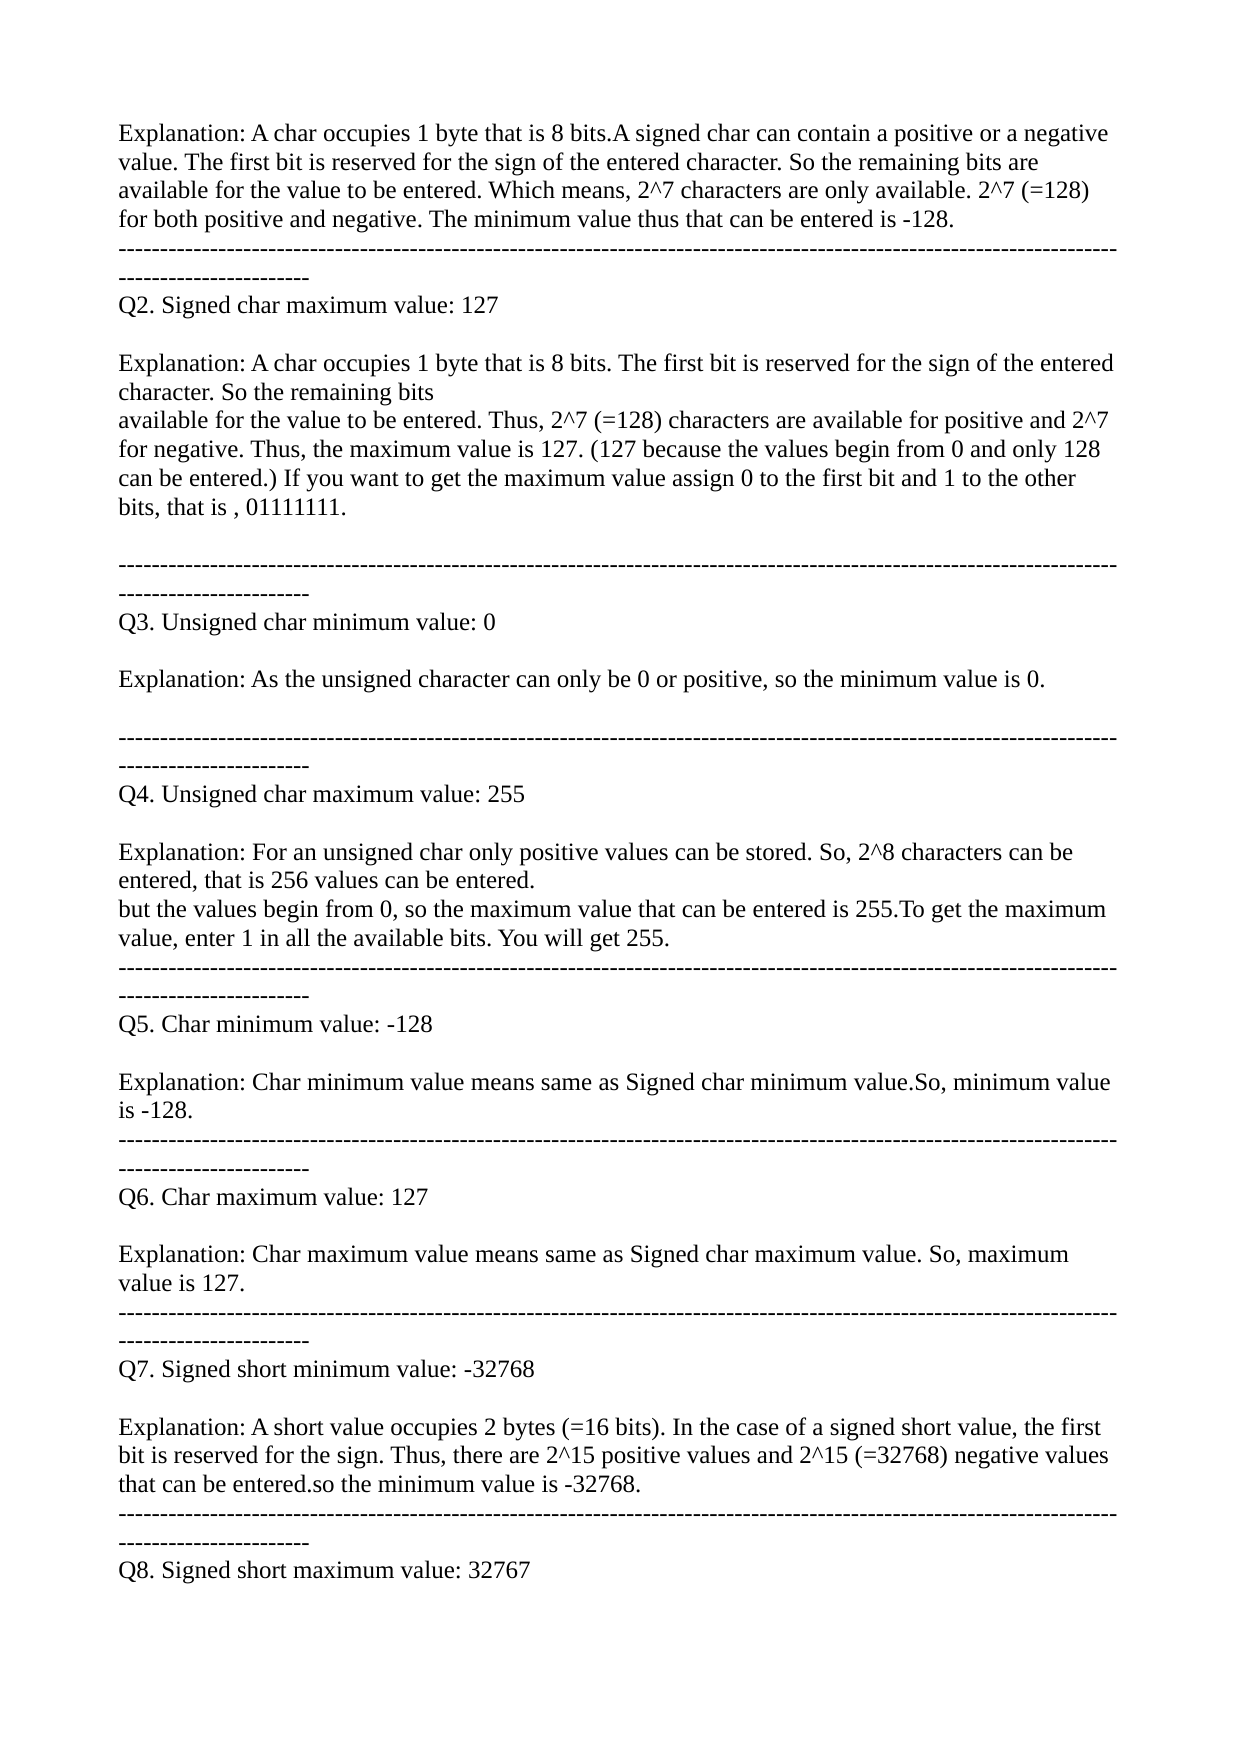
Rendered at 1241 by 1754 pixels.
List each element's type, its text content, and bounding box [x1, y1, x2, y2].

text Q7. Signed short minimum value: -32768 [118, 1354, 1122, 1383]
text Q2. Signed char maximum value: 127 [118, 291, 1122, 319]
text ----------------------------------------------------------------------------------------------------------------------------------------------- [118, 1297, 1122, 1354]
text Explanation: A short value occupies 2 bytes (=16 bits). In the case of a signed short value, the first bit is reserved for the sign. Thus, there are 2^15 positive values and 2^15 (=32768) negative values that can be entered.so the minimum value is -32768. [118, 1412, 1122, 1498]
text Explanation: Char minimum value means same as Signed char minimum value.So, minimum value is -128. [118, 1067, 1122, 1124]
text ----------------------------------------------------------------------------------------------------------------------------------------------- [118, 1498, 1122, 1556]
text available for the value to be entered. Thus, 2^7 (=128) characters are available for positive and 2^7 for negative. Thus, the maximum value is 127. (127 because the values begin from 0 and only 128 can be entered.) If you want to get the maximum value assign 0 to the first bit and 1 to the other bits, that is , 01111111. [118, 406, 1122, 521]
text Explanation: A char occupies 1 byte that is 8 bits.A signed char can contain a positive or a negative value. The first bit is reserved for the sign of the entered character. So the remaining bits are available for the value to be entered. Which means, 2^7 characters are only available. 2^7 (=128) for both positive and negative. The minimum value thus that can be entered is -128. [118, 118, 1122, 233]
text ----------------------------------------------------------------------------------------------------------------------------------------------- [118, 549, 1122, 607]
text Explanation: For an unsigned char only positive values can be stored. So, 2^8 characters can be entered, that is 256 values can be entered. [118, 837, 1122, 894]
text Q4. Unsigned char maximum value: 255 [118, 779, 1122, 808]
text Explanation: As the unsigned character can only be 0 or positive, so the minimum value is 0. [118, 664, 1122, 693]
text but the values begin from 0, so the maximum value that can be entered is 255.To get the maximum value, enter 1 in all the available bits. You will get 255. [118, 894, 1122, 952]
text ----------------------------------------------------------------------------------------------------------------------------------------------- [118, 952, 1122, 1009]
text Q5. Char minimum value: -128 [118, 1009, 1122, 1038]
text ----------------------------------------------------------------------------------------------------------------------------------------------- [118, 722, 1122, 779]
text Explanation: Char maximum value means same as Signed char maximum value. So, maximum value is 127. [118, 1239, 1122, 1297]
text Explanation: A char occupies 1 byte that is 8 bits. The first bit is reserved for the sign of the entered character. So the remaining bits [118, 348, 1122, 406]
text Q3. Unsigned char minimum value: 0 [118, 607, 1122, 636]
text ----------------------------------------------------------------------------------------------------------------------------------------------- [118, 233, 1122, 291]
text Q8. Signed short maximum value: 32767 [118, 1556, 1122, 1584]
text ----------------------------------------------------------------------------------------------------------------------------------------------- [118, 1124, 1122, 1182]
text Q6. Char maximum value: 127 [118, 1182, 1122, 1211]
